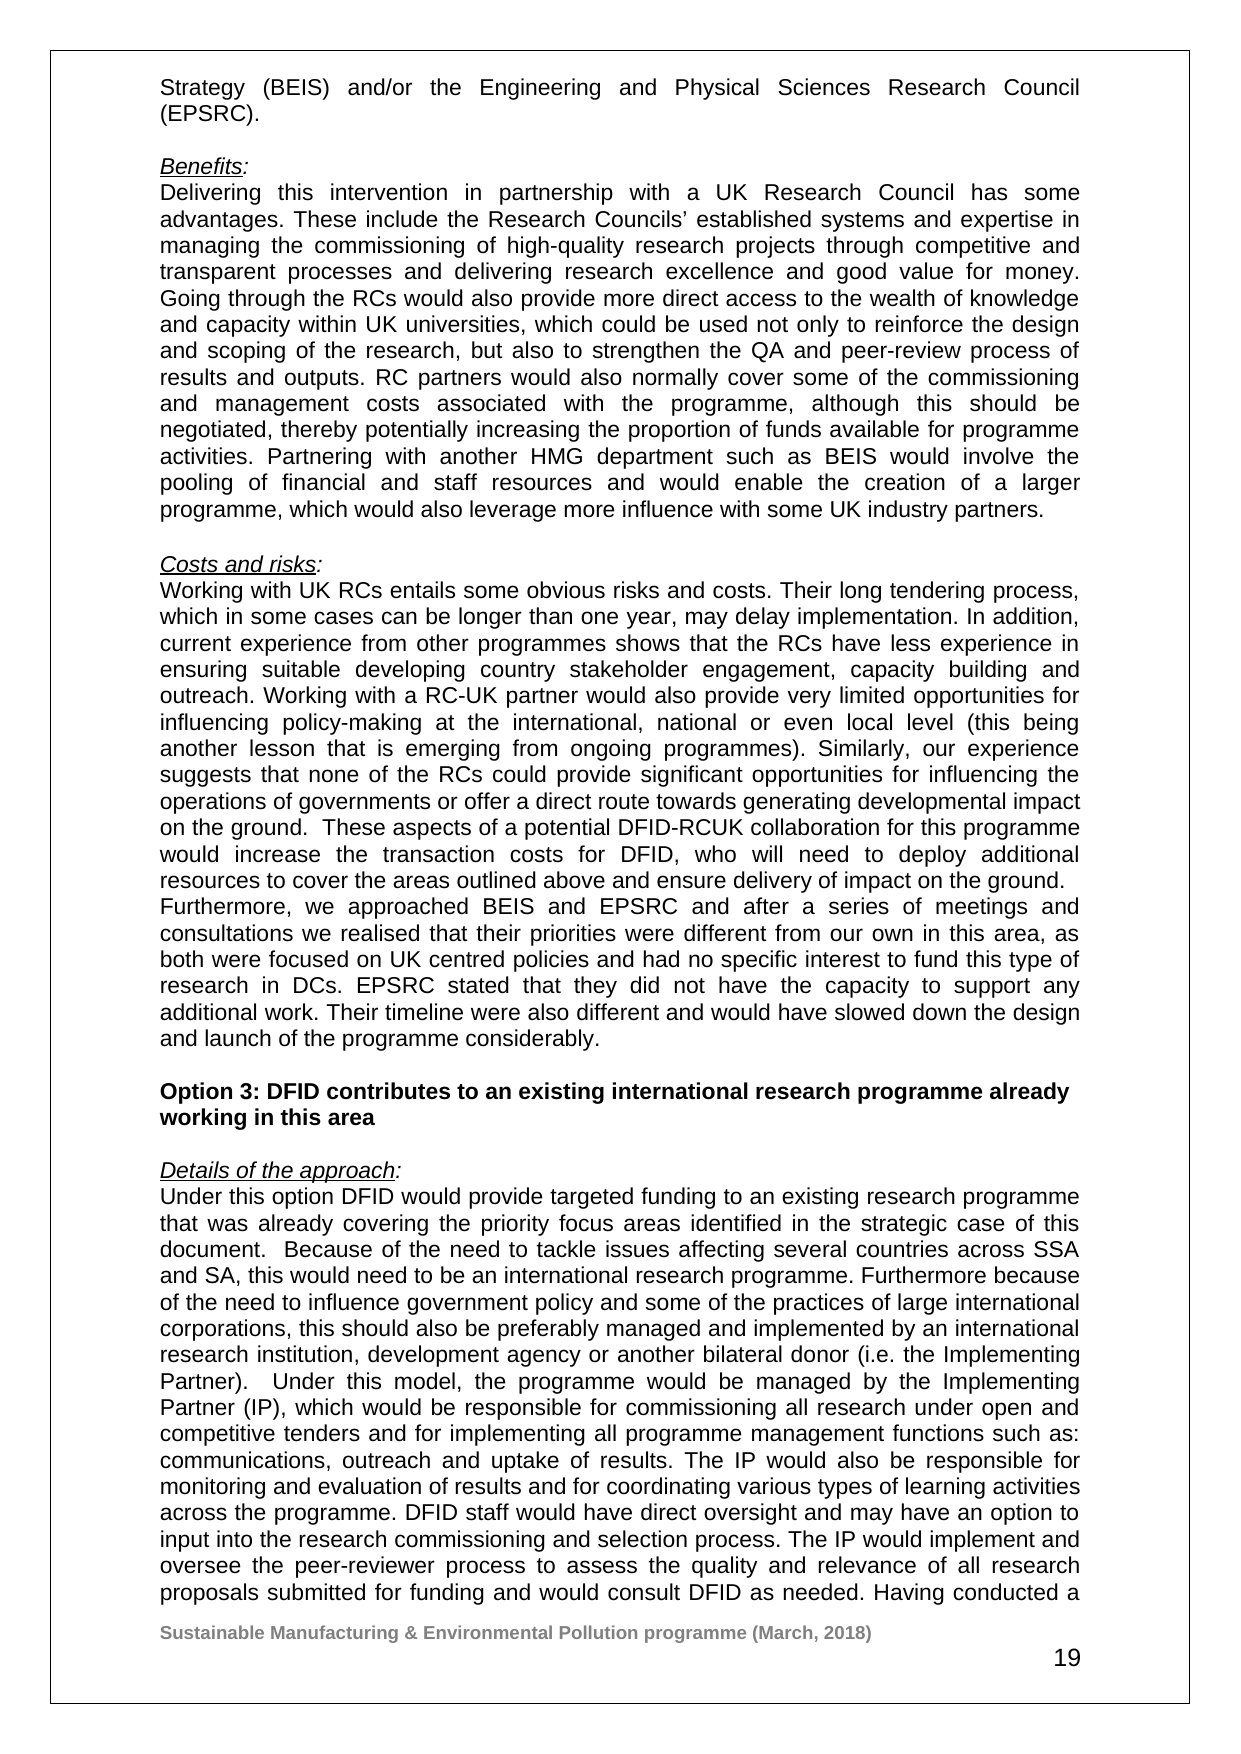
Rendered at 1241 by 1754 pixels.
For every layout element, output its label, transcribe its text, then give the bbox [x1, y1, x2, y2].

text Strategy (BEIS) and/or the Engineering and Physical Sciences Research Council (EPSRC). [159, 74, 1081, 127]
text Working with UK RCs entails some obvious risks and costs. Their long tendering process, which in some cases can be longer than one year, may delay implementation. In addition, current experience from other programmes shows that the RCs have less experience in ensuring suitable developing country stakeholder engagement, capacity building and outreach. Working with a RC-UK partner would also provide very limited opportunities for influencing policy-making at the international, national or even local level (this being another lesson that is emerging from ongoing programmes). Similarly, our experience suggests that none of the RCs could provide significant opportunities for influencing the operations of governments or offer a direct route towards generating developmental impact on the ground. These aspects of a potential DFID-RCUK collaboration for this programme would increase the transaction costs for DFID, who will need to deploy additional resources to cover the areas outlined above and ensure delivery of impact on the ground. [159, 577, 1081, 893]
text Under this option DFID would provide targeted funding to an existing research programme that was already covering the priority focus areas identified in the strategic case of this document. Because of the need to tackle issues affecting several countries across SSA and SA, this would need to be an international research programme. Furthermore because of the need to influence government policy and some of the practices of large international corporations, this should also be preferably managed and implemented by an international research institution, development agency or another bilateral donor (i.e. the Implementing Partner). Under this model, the programme would be managed by the Implementing Partner (IP), which would be responsible for commissioning all research under open and competitive tenders and for implementing all programme management functions such as: communications, outreach and uptake of results. The IP would also be responsible for monitoring and evaluation of results and for coordinating various types of learning activities across the programme. DFID staff would have direct oversight and may have an option to input into the research commissioning and selection process. The IP would implement and oversee the peer-reviewer process to assess the quality and relevance of all research proposals submitted for funding and would consult DFID as needed. Having conducted a [159, 1183, 1081, 1605]
text Costs and risks: [159, 551, 1081, 577]
text Option 3: DFID contributes to an existing international research programme already working in this area [159, 1078, 1081, 1130]
text Benefits: [159, 153, 1081, 179]
text Furthermore, we approached BEIS and EPSRC and after a series of meetings and consultations we realised that their priorities were different from our own in this area, as both were focused on UK centred policies and had no specific interest to fund this type of research in DCs. EPSRC stated that they did not have the capacity to support any additional work. Their timeline were also different and would have slowed down the design and launch of the programme considerably. [159, 893, 1081, 1051]
text Delivering this intervention in partnership with a UK Research Council has some advantages. These include the Research Councils’ established systems and expertise in managing the commissioning of high-quality research projects through competitive and transparent processes and delivering research excellence and good value for money. Going through the RCs would also provide more direct access to the wealth of knowledge and capacity within UK universities, which could be used not only to reinforce the design and scoping of the research, but also to strengthen the QA and peer-review process of results and outputs. RC partners would also normally cover some of the commissioning and management costs associated with the programme, although this should be negotiated, thereby potentially increasing the proportion of funds available for programme activities. Partnering with another HMG department such as BEIS would involve the pooling of financial and staff resources and would enable the creation of a larger programme, which would also leverage more influence with some UK industry partners. [159, 179, 1081, 551]
text Details of the approach: [159, 1130, 1081, 1183]
